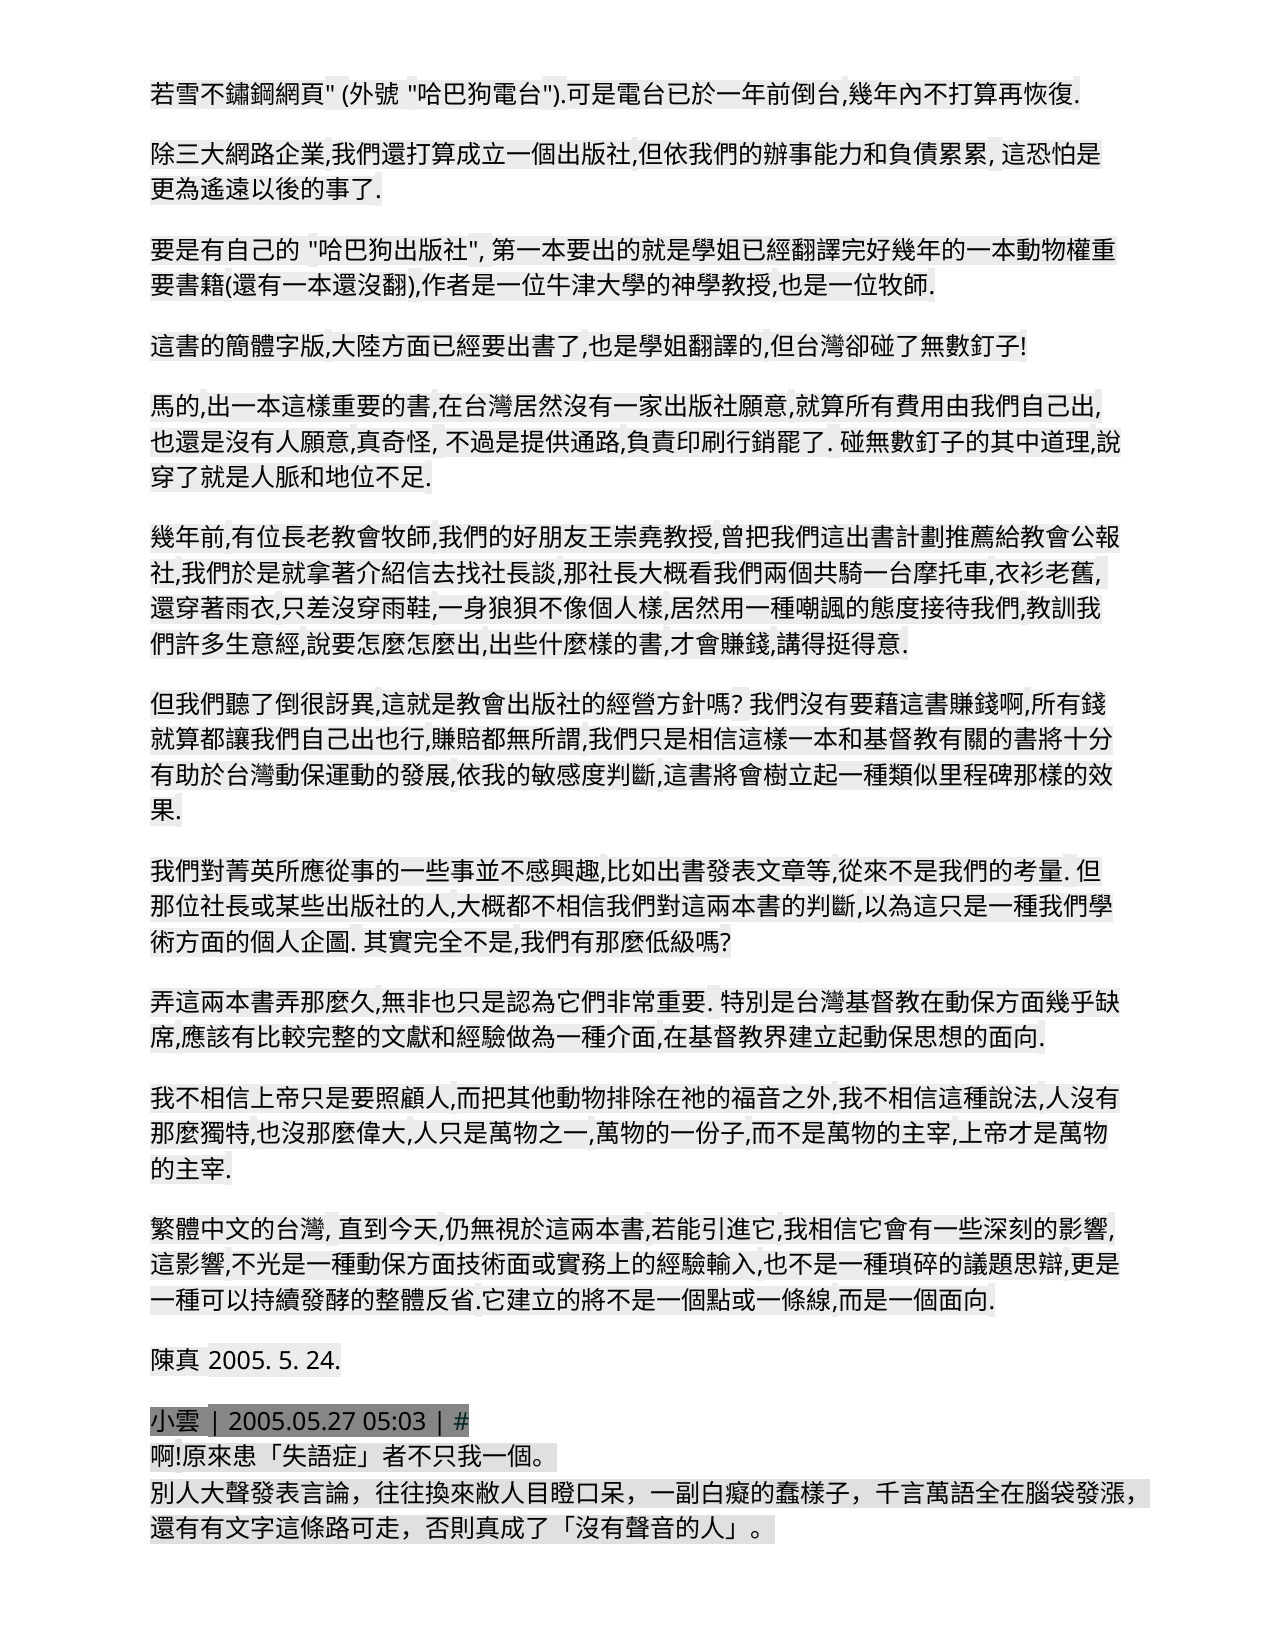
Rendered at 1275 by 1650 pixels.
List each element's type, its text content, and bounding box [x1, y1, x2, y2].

text 若雪不鏽鋼網頁" (外號 "哈巴狗電台").可是電台已於一年前倒台,幾年內不打算再恢復. [150, 75, 1125, 110]
text 陳真 2005. 5. 24. [150, 1342, 1125, 1377]
text 繁體中文的台灣, 直到今天,仍無視於這兩本書,若能引進它,我相信它會有一些深刻的影響,這影響,不光是一種動保方面技術面或實務上的經驗輸入,也不是一種瑣碎的議題思辯,更是一種可以持續發酵的整體反省.它建立的將不是一個點或一條線,而是一個面向. [150, 1210, 1125, 1317]
text 小雲 | 2005.05.27 05:03 | # [150, 1402, 1125, 1437]
text 幾年前,有位長老教會牧師,我們的好朋友王崇堯教授,曾把我們這出書計劃推薦給教會公報社,我們於是就拿著介紹信去找社長談,那社長大概看我們兩個共騎一台摩托車,衣衫老舊, 還穿著雨衣,只差沒穿雨鞋,一身狼狽不像個人樣,居然用一種嘲諷的態度接待我們,教訓我們許多生意經,說要怎麼怎麼出,出些什麼樣的書,才會賺錢,講得挺得意. [150, 519, 1125, 660]
text 啊!原來患「失語症」者不只我一個。 別人大聲發表言論，往往換來敝人目瞪口呆，一副白癡的蠢樣子，千言萬語全在腦袋發漲，還有有文字這條路可走，否則真成了「沒有聲音的人」。 [150, 1437, 1125, 1544]
text 這書的簡體字版,大陸方面已經要出書了,也是學姐翻譯的,但台灣卻碰了無數釘子! [150, 327, 1125, 362]
text 馬的,出一本這樣重要的書,在台灣居然沒有一家出版社願意,就算所有費用由我們自己出,也還是沒有人願意,真奇怪, 不過是提供通路,負責印刷行銷罷了. 碰無數釘子的其中道理,說穿了就是人脈和地位不足. [150, 387, 1125, 494]
text 我們對菁英所應從事的一些事並不感興趣,比如出書發表文章等,從來不是我們的考量. 但那位社長或某些出版社的人,大概都不相信我們對這兩本書的判斷,以為這只是一種我們學術方面的個人企圖. 其實完全不是,我們有那麼低級嗎? [150, 852, 1125, 958]
text 我不相信上帝只是要照顧人,而把其他動物排除在祂的福音之外,我不相信這種說法,人沒有那麼獨特,也沒那麼偉大,人只是萬物之一,萬物的一份子,而不是萬物的主宰,上帝才是萬物的主宰. [150, 1079, 1125, 1185]
text 除三大網路企業,我們還打算成立一個出版社,但依我們的辦事能力和負債累累, 這恐怕是更為遙遠以後的事了. [150, 135, 1125, 206]
text 弄這兩本書弄那麼久,無非也只是認為它們非常重要. 特別是台灣基督教在動保方面幾乎缺席,應該有比較完整的文獻和經驗做為一種介面,在基督教界建立起動保思想的面向. [150, 983, 1125, 1054]
text 但我們聽了倒很訝異,這就是教會出版社的經營方針嗎? 我們沒有要藉這書賺錢啊,所有錢就算都讓我們自己出也行,賺賠都無所謂,我們只是相信這樣一本和基督教有關的書將十分有助於台灣動保運動的發展,依我的敏感度判斷,這書將會樹立起一種類似里程碑那樣的效果. [150, 685, 1125, 827]
text 要是有自己的 "哈巴狗出版社", 第一本要出的就是學姐已經翻譯完好幾年的一本動物權重要書籍(還有一本還沒翻),作者是一位牛津大學的神學教授,也是一位牧師. [150, 231, 1125, 302]
